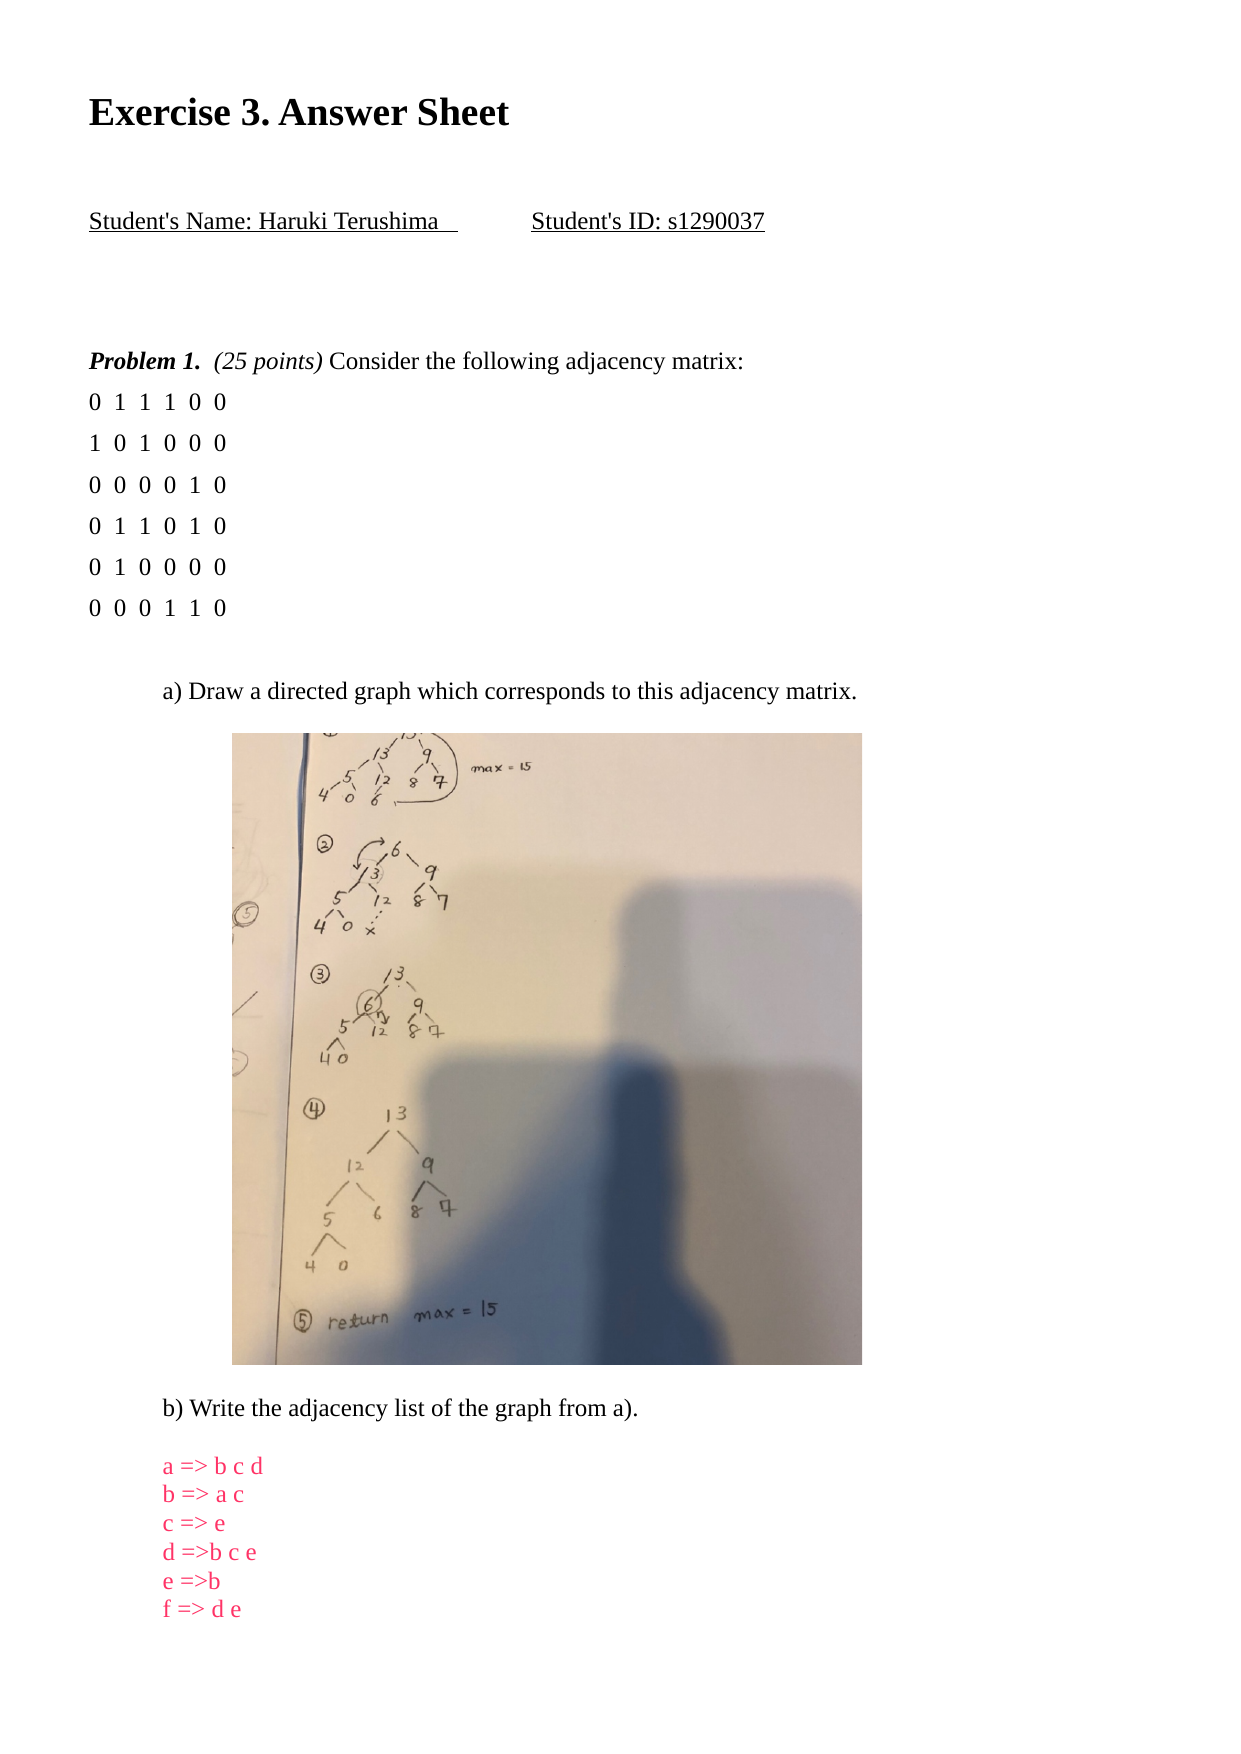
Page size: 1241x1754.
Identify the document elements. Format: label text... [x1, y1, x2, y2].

text 1 0 1 0 0 0 [89, 428, 1151, 457]
text d =>b c e [89, 1537, 1151, 1566]
text 0 1 1 1 0 0 [89, 387, 1151, 416]
text 0 1 0 0 0 0 [89, 552, 1151, 581]
text b => a c [89, 1479, 1151, 1508]
text a => b c d [89, 1451, 1151, 1479]
text c => e [89, 1508, 1151, 1537]
text 0 1 1 0 1 0 [89, 511, 1151, 540]
text Exercise 3. Answer Sheet [89, 89, 1151, 134]
text f => d e [89, 1594, 1151, 1623]
text 0 0 0 0 1 0 [89, 470, 1151, 498]
text Problem 1. (25 points) Consider the following adjacency matrix: [89, 346, 1151, 375]
text e =>b [89, 1566, 1151, 1594]
text a) Draw a directed graph which corresponds to this adjacency matrix. [89, 676, 1151, 705]
text Student's Name: Haruki Terushima Student's ID: s1290037 [89, 206, 1151, 235]
text b) Write the adjacency list of the graph from a). [89, 1393, 1151, 1422]
text 0 0 0 1 1 0 [89, 593, 1151, 622]
